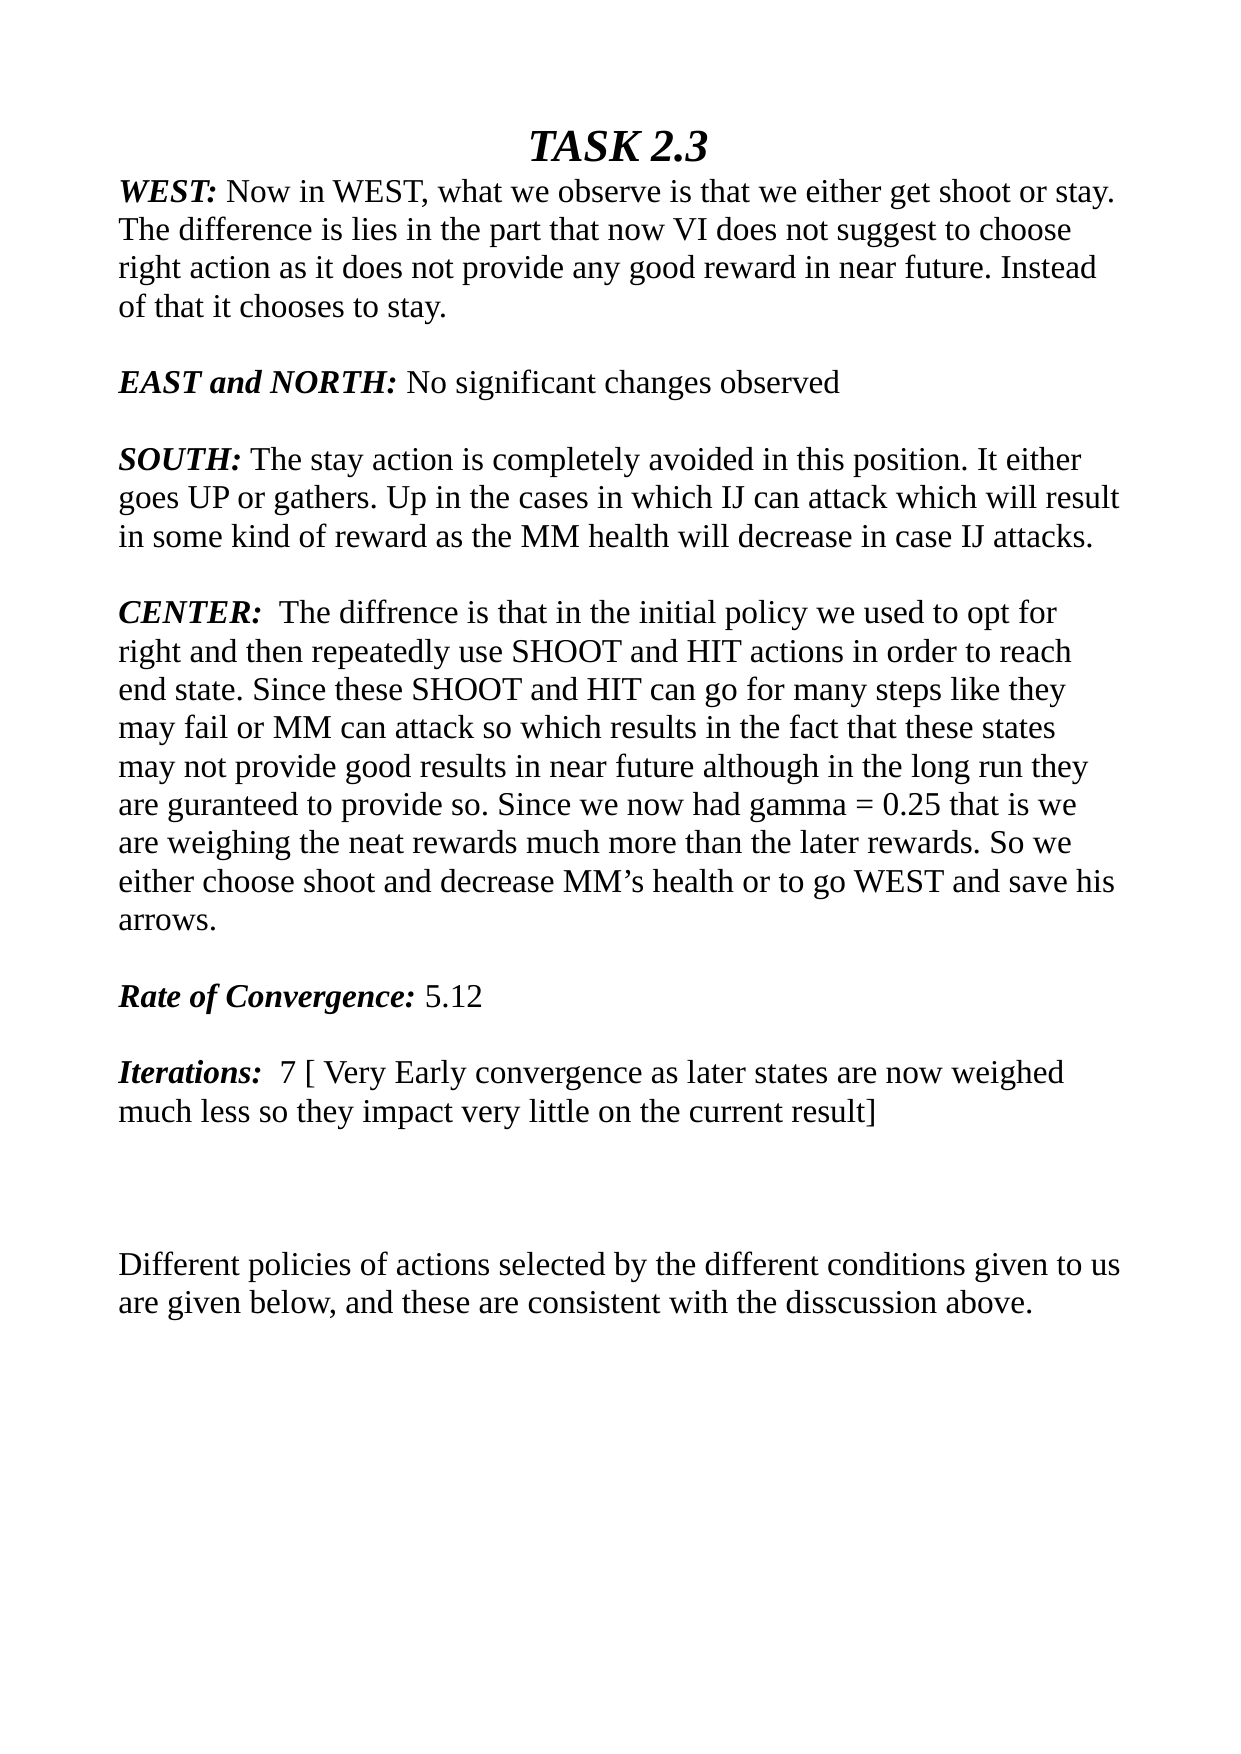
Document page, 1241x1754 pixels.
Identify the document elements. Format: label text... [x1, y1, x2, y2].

text TASK 2.3 [118, 118, 1122, 171]
text Different policies of actions selected by the different conditions given to us are given below, and these are consistent with the disscussion above. [118, 1244, 1122, 1321]
text SOUTH: The stay action is completely avoided in this position. It either goes UP or gathers. Up in the cases in which IJ can attack which will result in some kind of reward as the MM health will decrease in case IJ attacks. [118, 439, 1122, 554]
text CENTER: The diffrence is that in the initial policy we used to opt for right and then repeatedly use SHOOT and HIT actions in order to reach end state. Since these SHOOT and HIT can go for many steps like they may fail or MM can attack so which results in the fact that these states may not provide good results in near future although in the long run they are guranteed to provide so. Since we now had gamma = 0.25 that is we are weighing the neat rewards much more than the later rewards. So we either choose shoot and decrease MM’s health or to go WEST and save his arrows. [118, 592, 1122, 937]
text Iterations: 7 [ Very Early convergence as later states are now weighed much less so they impact very little on the current result] [118, 1052, 1122, 1129]
text WEST: Now in WEST, what we observe is that we either get shoot or stay. The difference is lies in the part that now VI does not suggest to choose right action as it does not provide any good reward in near future. Instead of that it chooses to stay. [118, 171, 1122, 324]
text EAST and NORTH: No significant changes observed [118, 362, 1122, 401]
text Rate of Convergence: 5.12 [118, 976, 1122, 1014]
